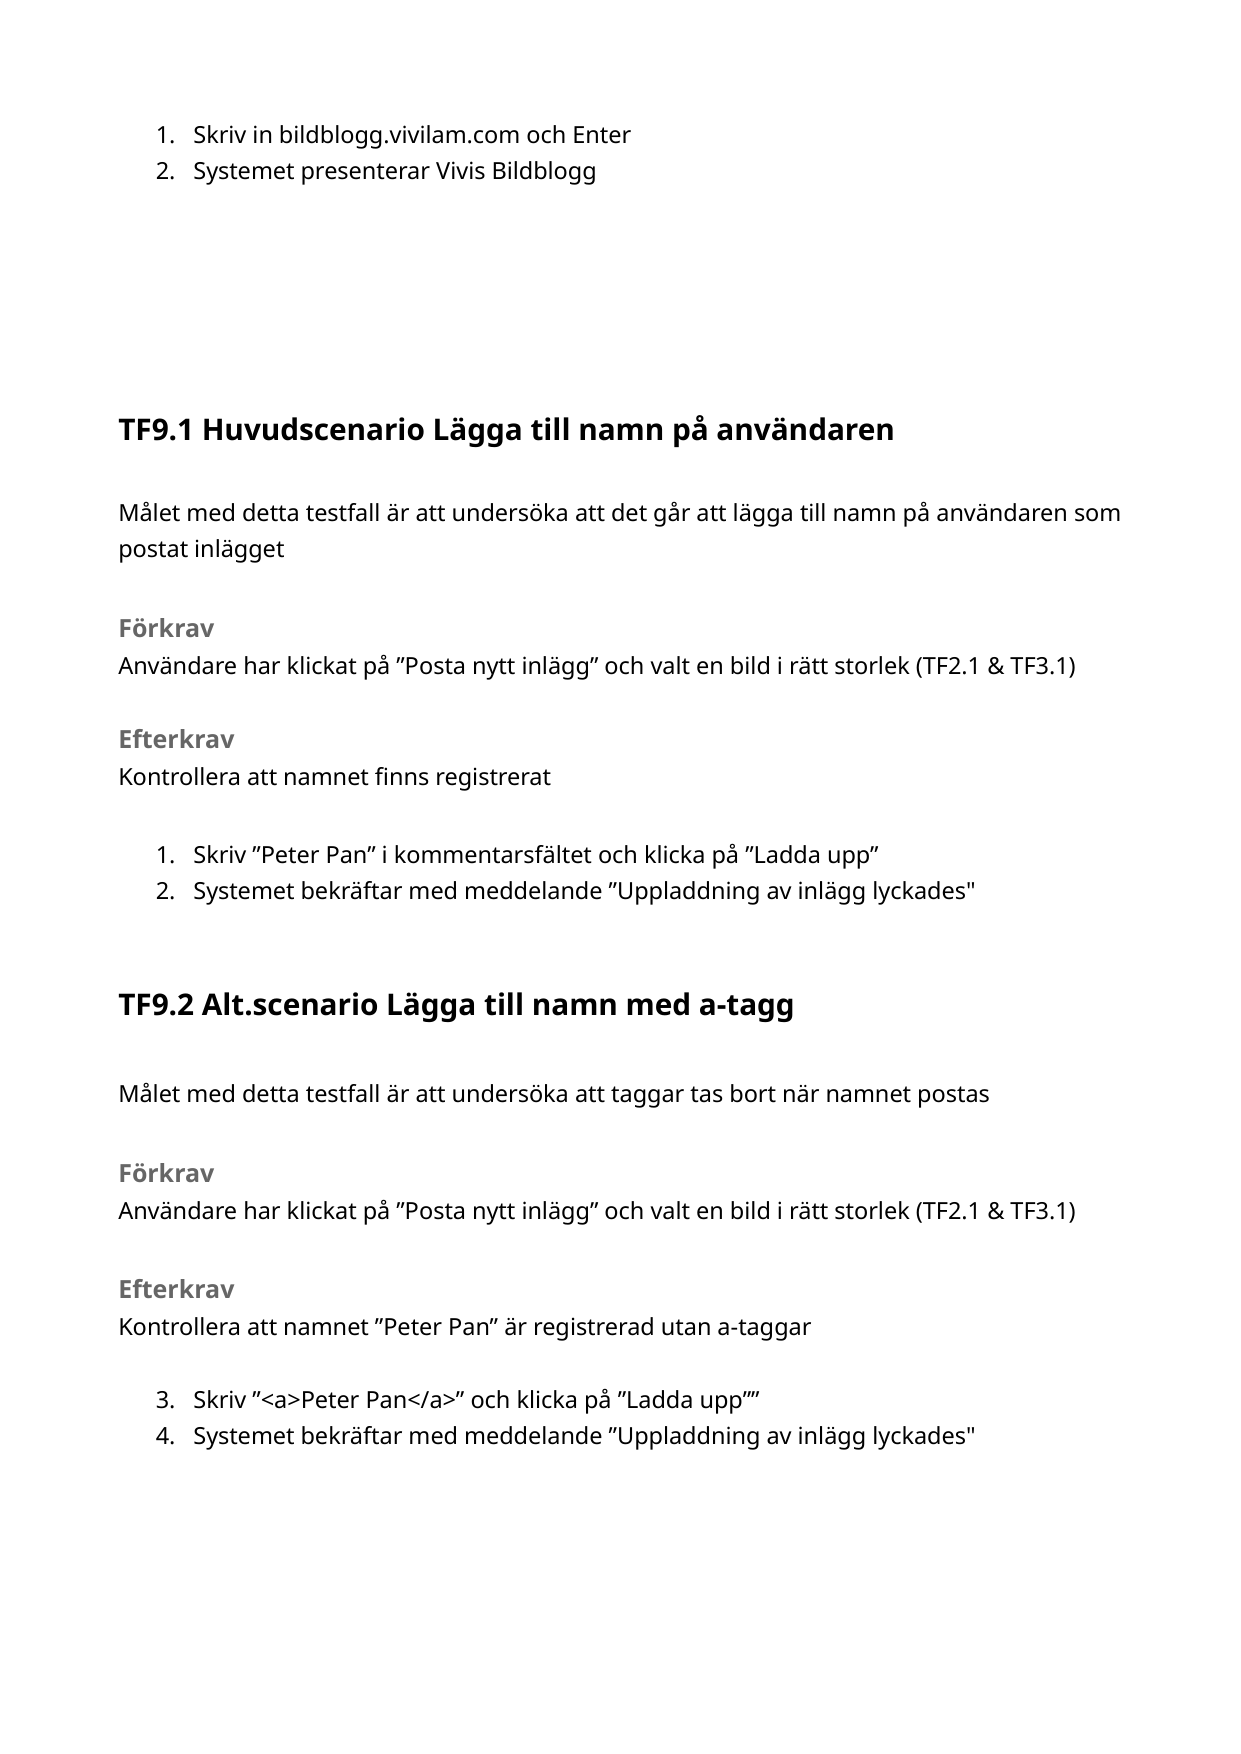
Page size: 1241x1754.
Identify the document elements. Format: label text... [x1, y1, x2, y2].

list Skriv ”<a>Peter Pan</a>” och klicka på ”Ladda upp”” [156, 1383, 1122, 1415]
list Skriv ”Peter Pan” i kommentarsfältet och klicka på ”Ladda upp” [156, 838, 1122, 870]
text Användare har klickat på ”Posta nytt inlägg” och valt en bild i rätt storlek (TF2.1 & TF3.1) [118, 649, 1122, 681]
text TF9.1 Huvudscenario Lägga till namn på användaren [118, 409, 1122, 449]
text TF9.2 Alt.scenario Lägga till namn med a-tagg [118, 983, 1122, 1024]
text Efterkrav [118, 722, 1122, 756]
list Systemet bekräftar med meddelande ”Uppladdning av inlägg lyckades" [156, 1419, 1122, 1451]
text Målet med detta testfall är att undersöka att taggar tas bort när namnet postas [118, 1078, 1122, 1109]
text Användare har klickat på ”Posta nytt inlägg” och valt en bild i rätt storlek (TF2.1 & TF3.1) [118, 1194, 1122, 1226]
text Förkrav [118, 610, 1122, 644]
list Systemet presenterar Vivis Bildblogg [156, 154, 1122, 186]
text Kontrollera att namnet ”Peter Pan” är registrerad utan a-taggar [118, 1310, 1122, 1342]
list Systemet bekräftar med meddelande ”Uppladdning av inlägg lyckades" [156, 874, 1122, 906]
text Målet med detta testfall är att undersöka att det går att lägga till namn på användaren som postat inlägget [118, 496, 1122, 564]
text Efterkrav [118, 1272, 1122, 1306]
text Kontrollera att namnet finns registrerat [118, 760, 1122, 792]
list Skriv in bildblogg.vivilam.com och Enter [156, 118, 1122, 150]
text Förkrav [118, 1155, 1122, 1189]
